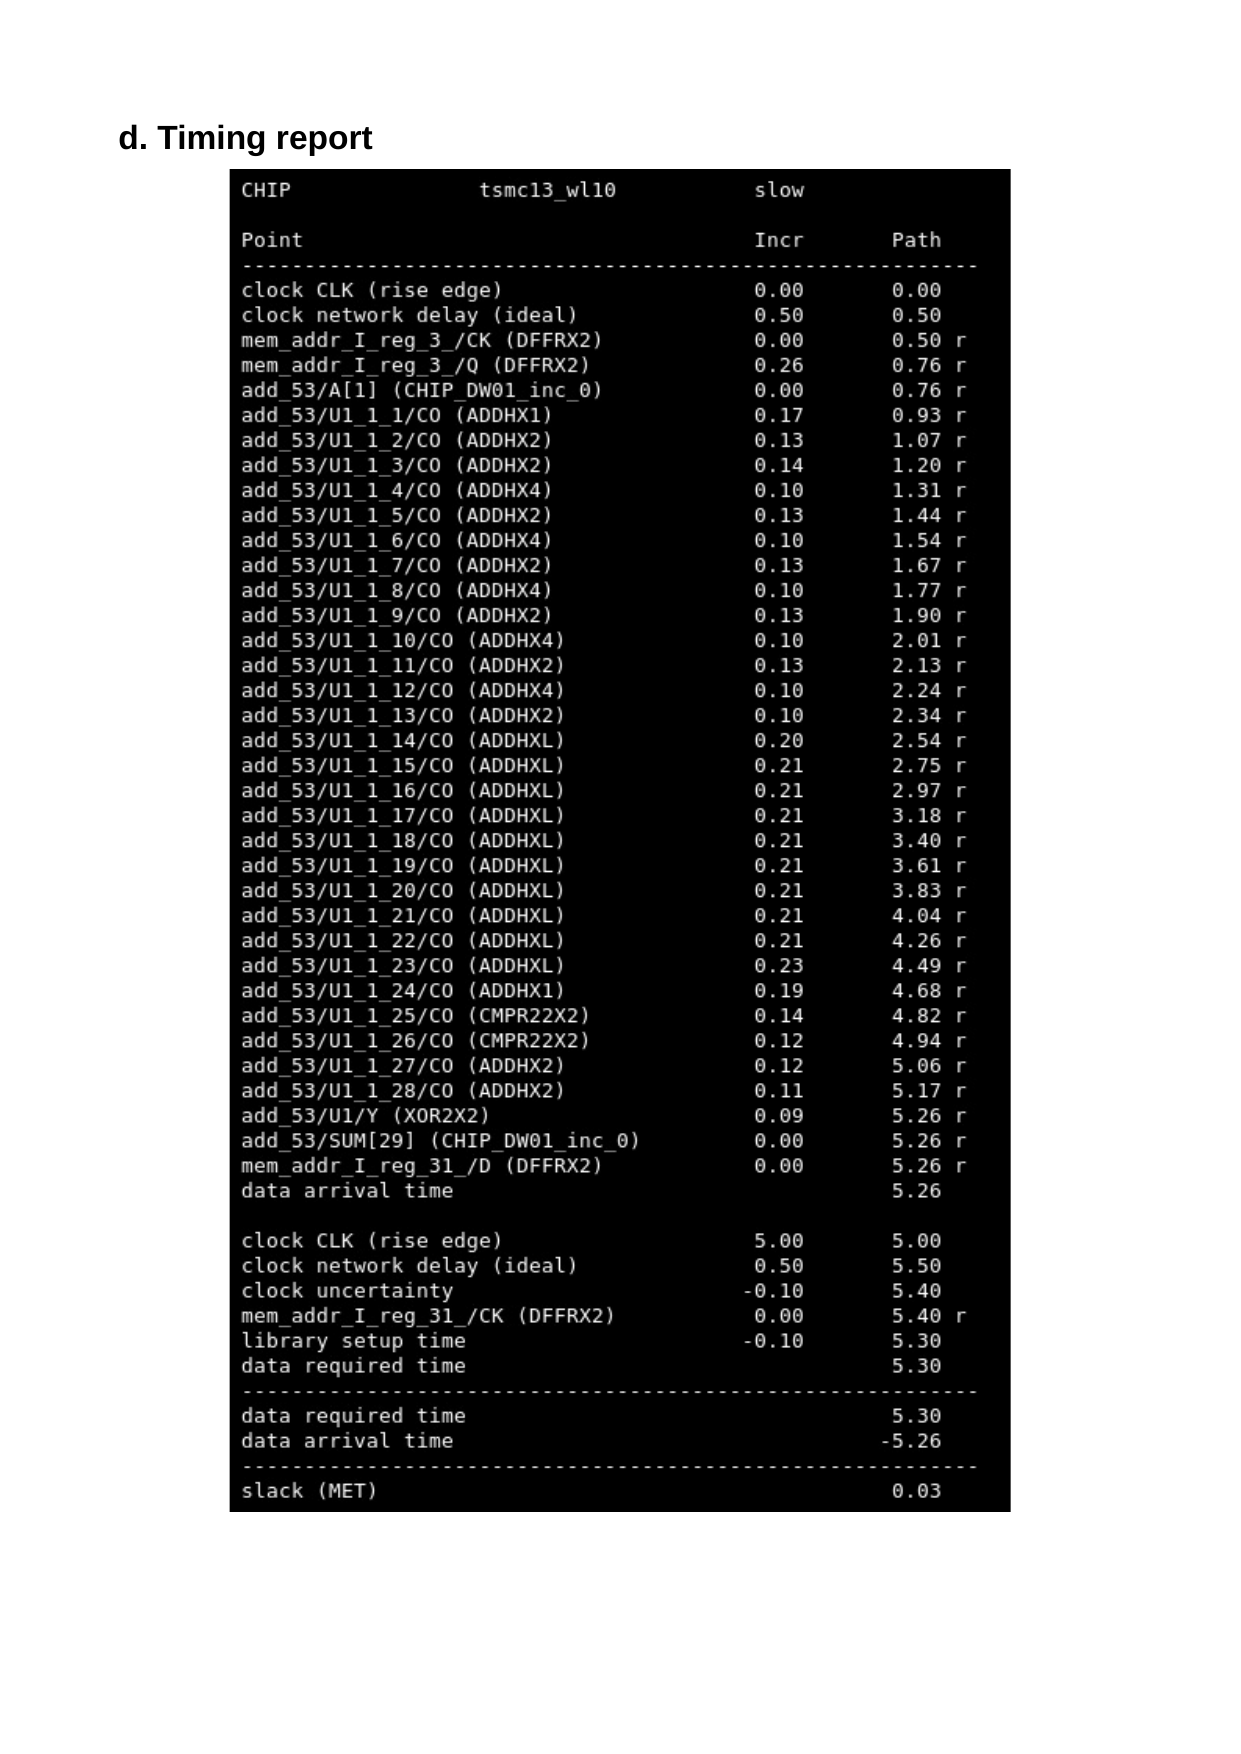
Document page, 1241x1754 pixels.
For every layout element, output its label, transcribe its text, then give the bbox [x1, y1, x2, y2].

subtitle d. Timing report [118, 118, 1122, 157]
picture [229, 169, 1011, 1512]
